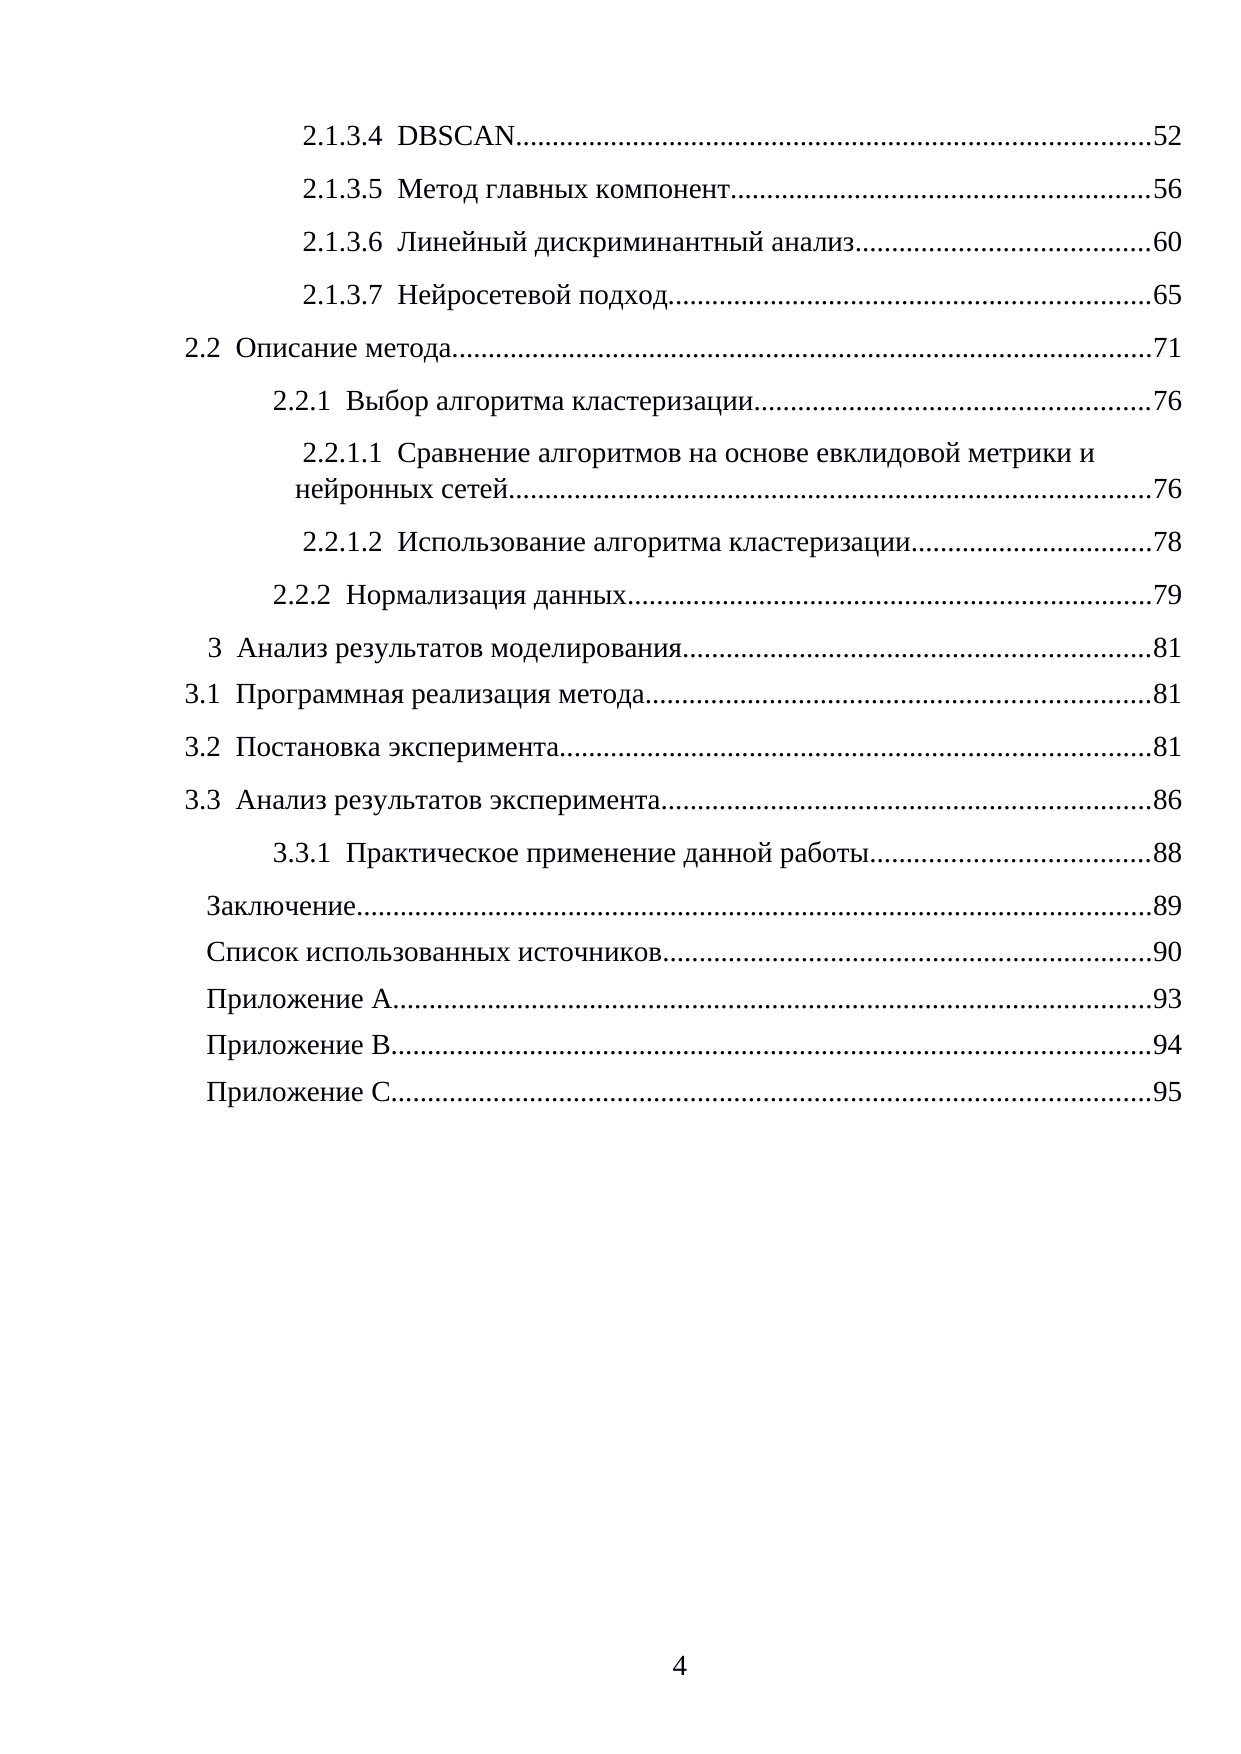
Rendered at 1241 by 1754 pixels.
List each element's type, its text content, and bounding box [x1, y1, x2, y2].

text 2.2.1.2 Использование алгоритма кластеризации 78 [295, 524, 1182, 558]
text Приложение А 93 [177, 981, 1182, 1014]
text 2.2.2 Нормализация данных 79 [265, 577, 1182, 611]
text Список использованных источников 90 [177, 934, 1182, 968]
text 3.1 Программная реализация метода 81 [177, 677, 1182, 710]
text 3.3.1 Практическое применение данной работы 88 [265, 835, 1182, 868]
text 2.1.3.6 Линейный дискриминантный анализ 60 [295, 224, 1182, 258]
text 2.1.3.5 Метод главных компонент 56 [295, 171, 1182, 205]
text 3.3 Анализ результатов эксперимента 86 [177, 782, 1182, 816]
text 2.2.1 Выбор алгоритма кластеризации 76 [265, 383, 1182, 416]
text 3.2 Постановка эксперимента 81 [177, 729, 1182, 763]
text 2.1.3.4 DBSCAN 52 [295, 118, 1182, 152]
text Приложение C 95 [177, 1074, 1182, 1108]
text 2.2 Описание метода 71 [177, 330, 1182, 363]
text Приложение B 94 [177, 1027, 1182, 1061]
text 3 Анализ результатов моделирования 81 [200, 630, 1182, 663]
text 2.2.1.1 Сравнение алгоритмов на основе евклидовой метрики и нейронных сетей 76 [295, 435, 1182, 505]
text Заключение 89 [177, 888, 1182, 921]
text 2.1.3.7 Нейросетевой подход 65 [295, 277, 1182, 311]
